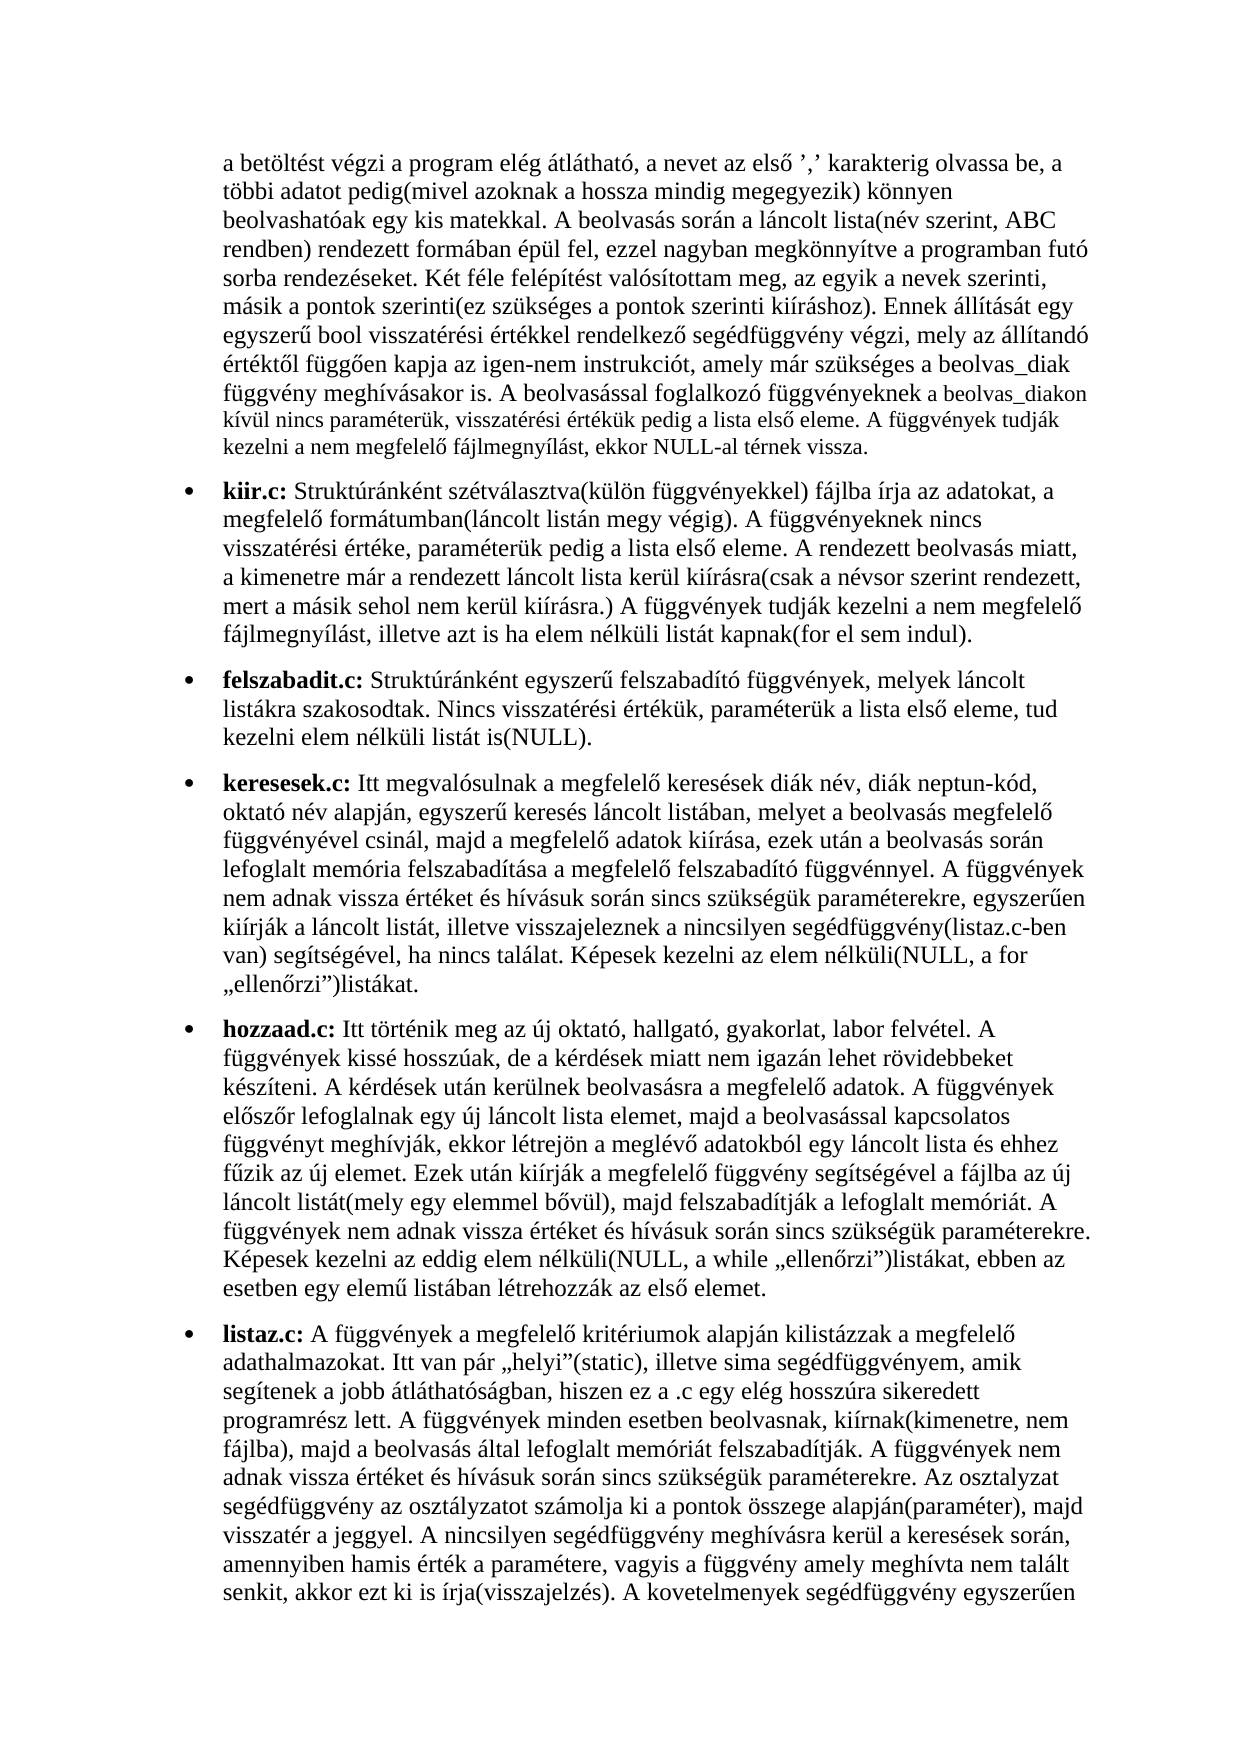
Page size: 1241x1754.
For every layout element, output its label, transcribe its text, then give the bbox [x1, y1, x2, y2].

list hozzaad.c: Itt történik meg az új oktató, hallgató, gyakorlat, labor felvétel. A függvények kissé hosszúak, de a kérdések miatt nem igazán lehet rövidebbeket készíteni. A kérdések után kerülnek beolvasásra a megfelelő adatok. A függvények előszőr lefoglalnak egy új láncolt lista elemet, majd a beolvasással kapcsolatos függvényt meghívják, ekkor létrejön a meglévő adatokból egy láncolt lista és ehhez fűzik az új elemet. Ezek után kiírják a megfelelő függvény segítségével a fájlba az új láncolt listát(mely egy elemmel bővül), majd felszabadítják a lefoglalt memóriát. A függvények nem adnak vissza értéket és hívásuk során sincs szükségük paraméterekre. Képesek kezelni az eddig elem nélküli(NULL, a while „ellenőrzi”)listákat, ebben az esetben egy elemű listában létrehozzák az első elemet. [185, 1014, 1093, 1302]
list keresesek.c: Itt megvalósulnak a megfelelő keresések diák név, diák neptun-kód, oktató név alapján, egyszerű keresés láncolt listában, melyet a beolvasás megfelelő függvényével csinál, majd a megfelelő adatok kiírása, ezek után a beolvasás során lefoglalt memória felszabadítása a megfelelő felszabadító függvénnyel. A függvények nem adnak vissza értéket és hívásuk során sincs szükségük paraméterekre, egyszerűen kiírják a láncolt listát, illetve visszajeleznek a nincsilyen segédfüggvény(listaz.c-ben van) segítségével, ha nincs találat. Képesek kezelni az elem nélküli(NULL, a for „ellenőrzi”)listákat. [185, 768, 1093, 998]
list listaz.c: A függvények a megfelelő kritériumok alapján kilistázzak a megfelelő adathalmazokat. Itt van pár „helyi”(static), illetve sima segédfüggvényem, amik segítenek a jobb átláthatóságban, hiszen ez a .c egy elég hosszúra sikeredett programrész lett. A függvények minden esetben beolvasnak, kiírnak(kimenetre, nem fájlba), majd a beolvasás által lefoglalt memóriát felszabadítják. A függvények nem adnak vissza értéket és hívásuk során sincs szükségük paraméterekre. Az osztalyzat segédfüggvény az osztályzatot számolja ki a pontok összege alapján(paraméter), majd visszatér a jeggyel. A nincsilyen segédfüggvény meghívásra kerül a keresések során, amennyiben hamis érték a paramétere, vagyis a függvény amely meghívta nem talált senkit, akkor ezt ki is írja(visszajelzés). A kovetelmenyek segédfüggvény egyszerűen [185, 1319, 1093, 1606]
list kiir.c: Struktúránként szétválasztva(külön függvényekkel) fájlba írja az adatokat, a megfelelő formátumban(láncolt listán megy végig). A függvényeknek nincs visszatérési értéke, paraméterük pedig a lista első eleme. A rendezett beolvasás miatt, a kimenetre már a rendezett láncolt lista kerül kiírásra(csak a névsor szerint rendezett, mert a másik sehol nem kerül kiírásra.) A függvények tudják kezelni a nem megfelelő fájlmegnyílást, illetve azt is ha elem nélküli listát kapnak(for el sem indul). [185, 476, 1093, 648]
list felszabadit.c: Struktúránként egyszerű felszabadító függvények, melyek láncolt listákra szakosodtak. Nincs visszatérési értékük, paraméterük a lista első eleme, tud kezelni elem nélküli listát is(NULL). [185, 665, 1093, 751]
list a betöltést végzi a program elég átlátható, a nevet az első ’,’ karakterig olvassa be, a többi adatot pedig(mivel azoknak a hossza mindig megegyezik) könnyen beolvashatóak egy kis matekkal. A beolvasás során a láncolt lista(név szerint, ABC rendben) rendezett formában épül fel, ezzel nagyban megkönnyítve a programban futó sorba rendezéseket. Két féle felépítést valósítottam meg, az egyik a nevek szerinti, másik a pontok szerinti(ez szükséges a pontok szerinti kiíráshoz). Ennek állítását egy egyszerű bool visszatérési értékkel rendelkező segédfüggvény végzi, mely az állítandó értéktől függően kapja az igen-nem instrukciót, amely már szükséges a beolvas_diak függvény meghívásakor is. A beolvasással foglalkozó függvényeknek a beolvas_diakon kívül nincs paraméterük, visszatérési értékük pedig a lista első eleme. A függvények tudják kezelni a nem megfelelő fájlmegnyílást, ekkor NULL-al térnek vissza. [185, 148, 1093, 459]
